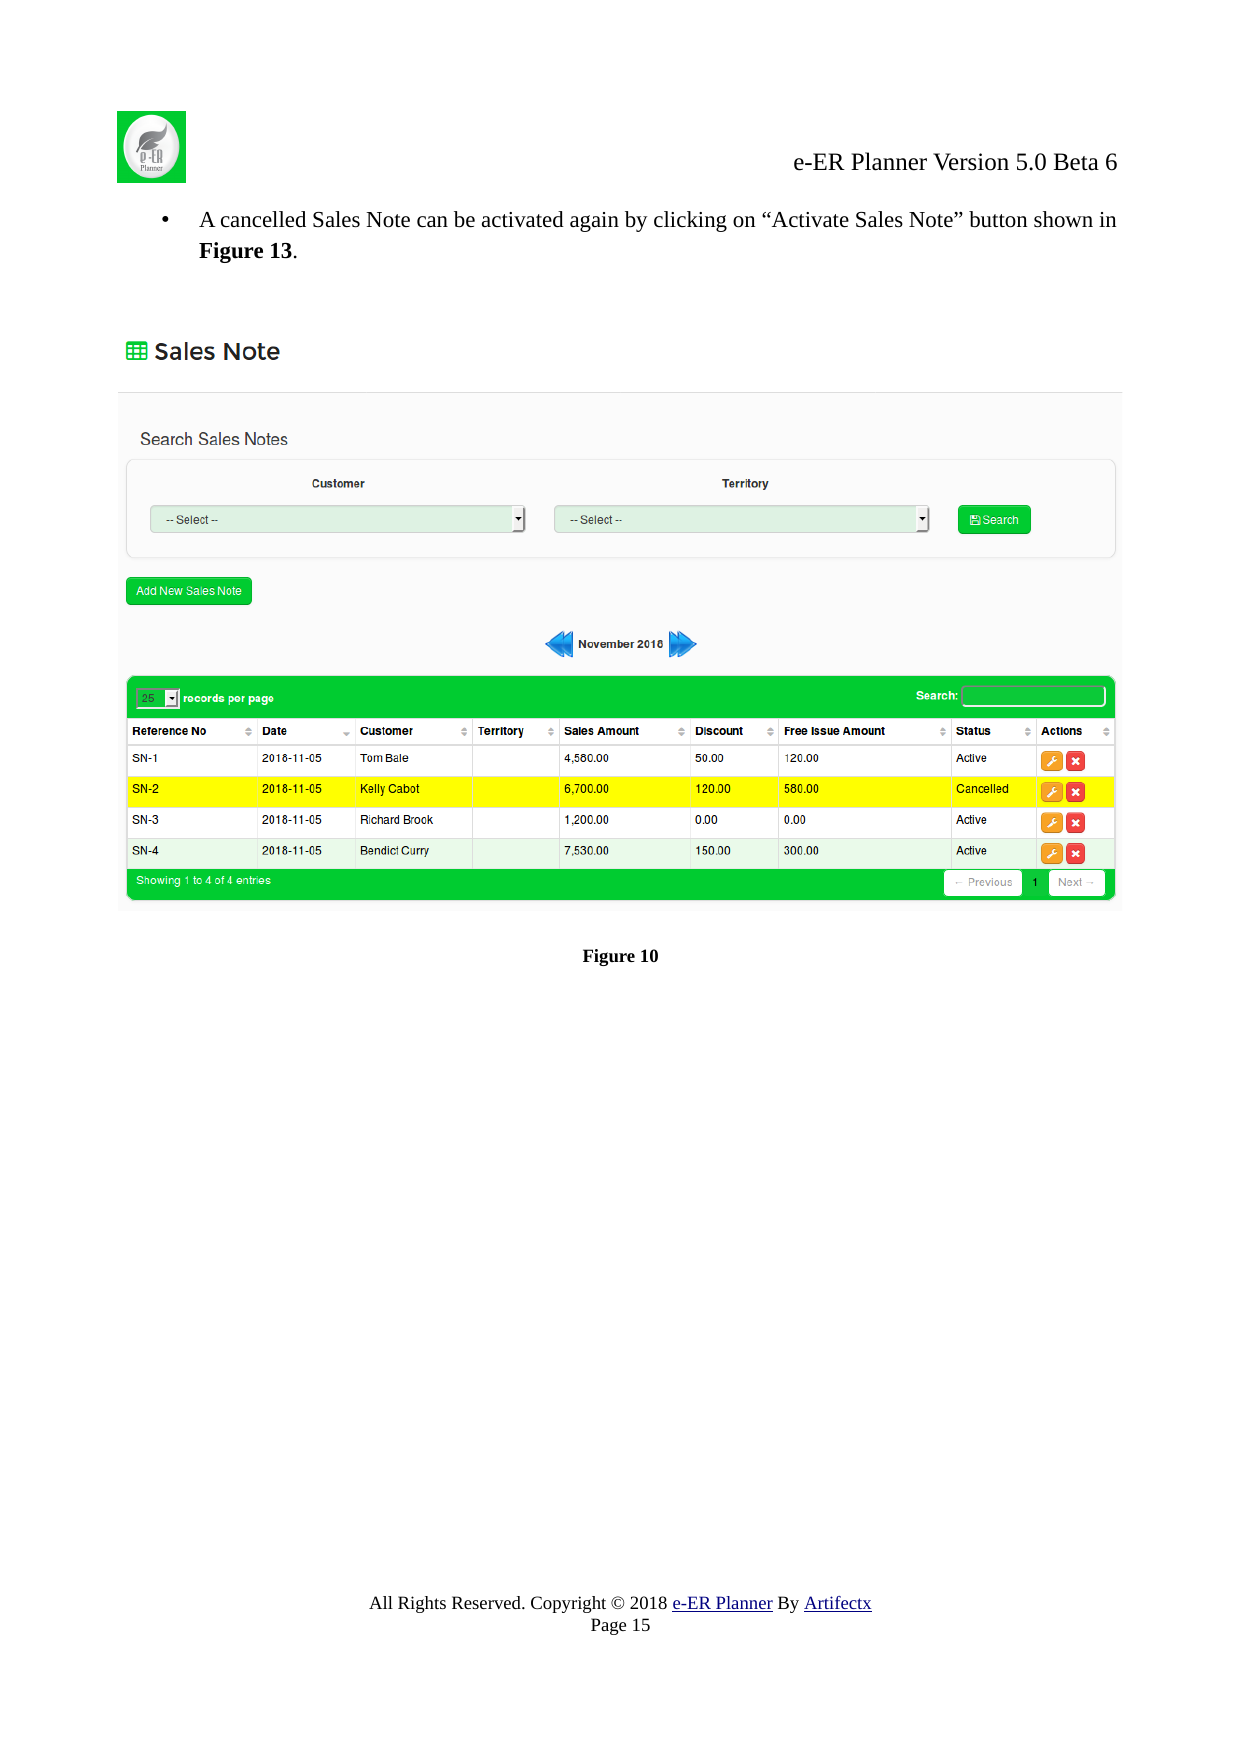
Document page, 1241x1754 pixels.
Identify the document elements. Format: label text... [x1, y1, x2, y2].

picture [117, 111, 186, 183]
list A cancelled Sales Note can be activated again by clicking on “Activate Sales Note” button shown in Figure 13. [161, 206, 1122, 263]
picture [118, 332, 1123, 911]
text Figure 10 [118, 945, 1122, 967]
